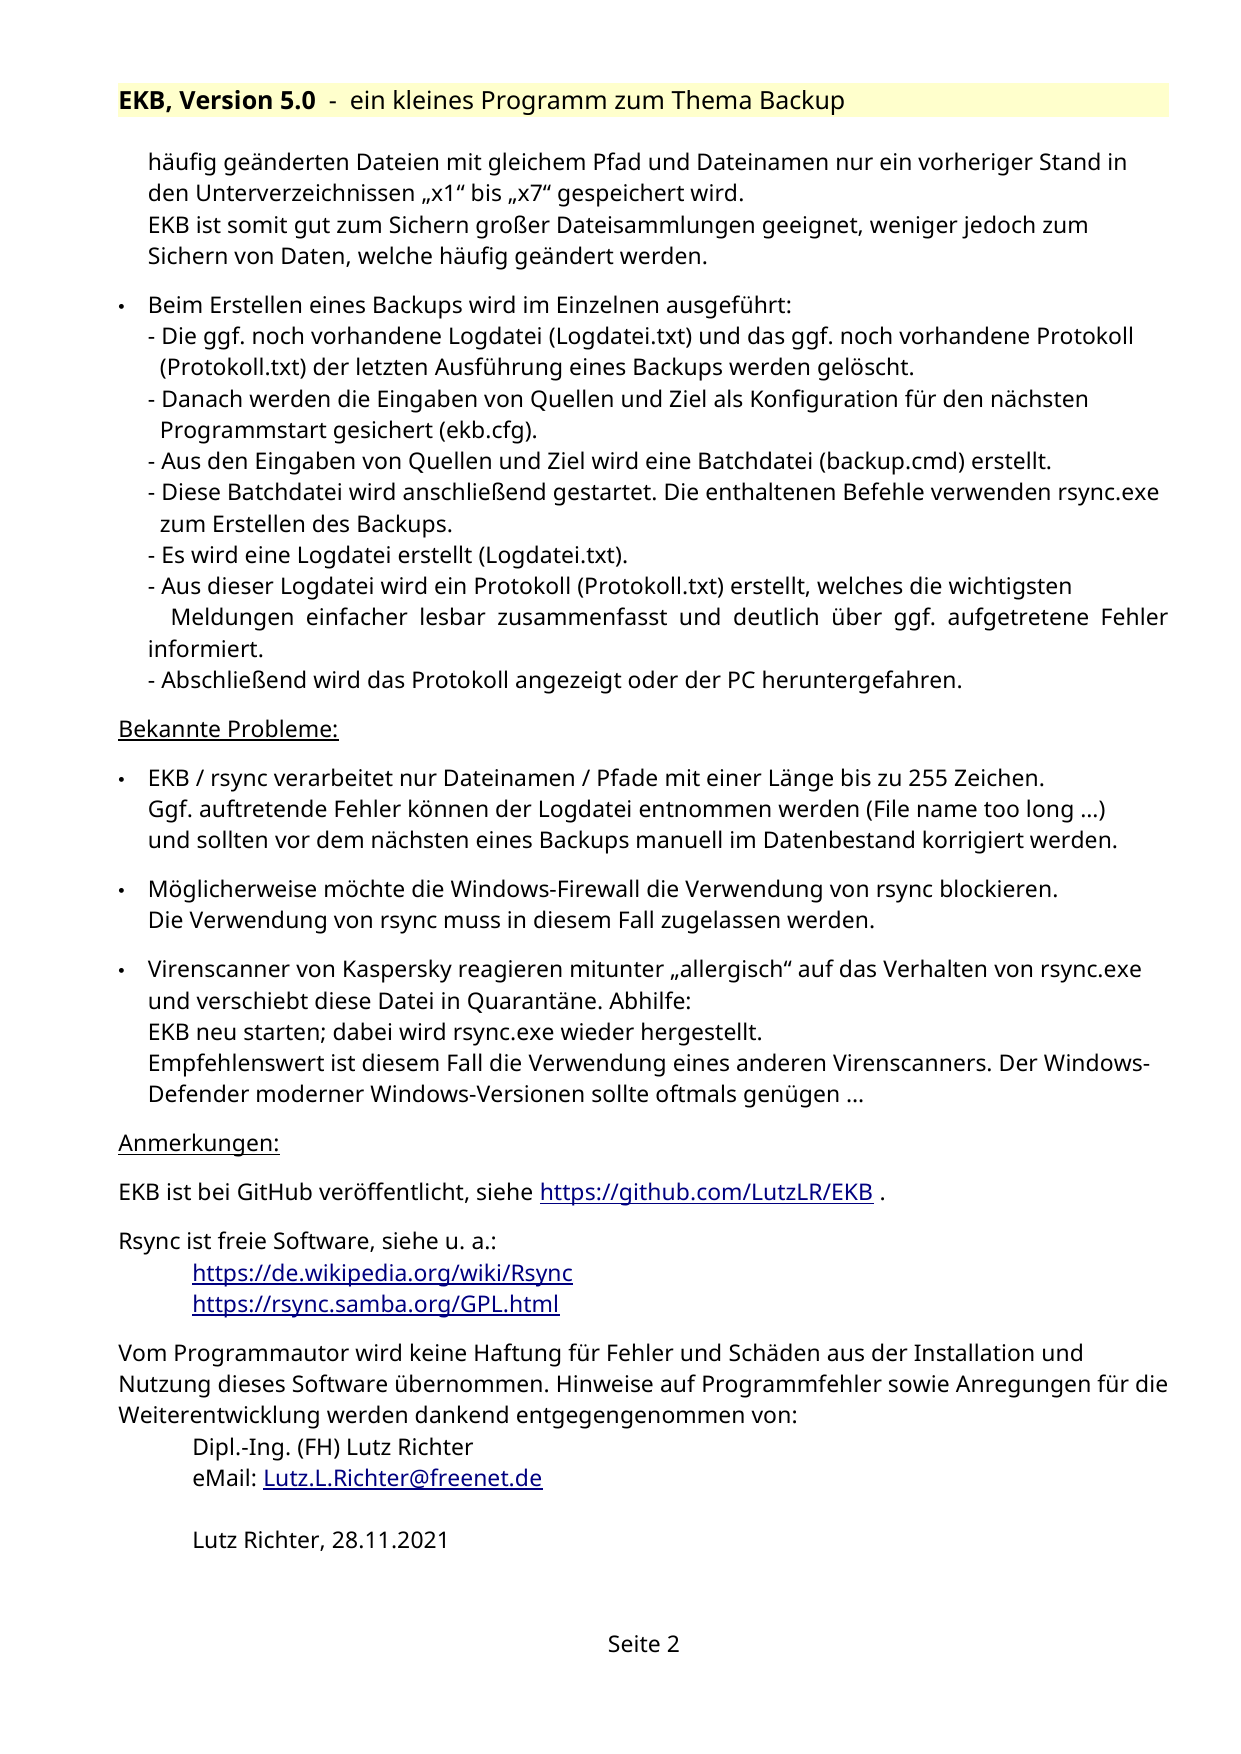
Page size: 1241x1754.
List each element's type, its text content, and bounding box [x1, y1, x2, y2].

list EKB / rsync verarbeitet nur Dateinamen / Pfade mit einer Länge bis zu 255 Zeichen. Ggf. auftretende Fehler können der Logdatei entnommen werden (File name too long …) und sollten vor dem nächsten eines Backups manuell im Datenbestand korrigiert werden. [118, 762, 1169, 856]
list Möglicherweise möchte die Windows-Firewall die Verwendung von rsync blockieren. Die Verwendung von rsync muss in diesem Fall zugelassen werden. [118, 873, 1169, 936]
text Bekannte Probleme: [118, 713, 1169, 744]
text Anmerkungen: [118, 1127, 1169, 1159]
list Beim Erstellen eines Backups wird im Einzelnen ausgeführt: - Die ggf. noch vorhandene Logdatei (Logdatei.txt) und das ggf. noch vorhandene Protokoll (Protokoll.txt) der letzten Ausführung eines Backups werden gelöscht. - Danach werden die Eingaben von Quellen und Ziel als Konfiguration für den nächsten Programmstart gesichert (ekb.cfg). - Aus den Eingaben von Quellen und Ziel wird eine Batchdatei (backup.cmd) erstellt. - Diese Batchdatei wird anschließend gestartet. Die enthaltenen Befehle verwenden rsync.exe zum Erstellen des Backups. - Es wird eine Logdatei erstellt (Logdatei.txt). - Aus dieser Logdatei wird ein Protokoll (Protokoll.txt) erstellt, welches die wichtigsten Meldungen einfacher lesbar zusammenfasst und deutlich über ggf. aufgetretene Fehler informiert. - Abschließend wird das Protokoll angezeigt oder der PC heruntergefahren. [118, 289, 1169, 695]
text EKB ist bei GitHub veröffentlicht, siehe https://github.com/LutzLR/EKB . [118, 1176, 1169, 1208]
text Rsync ist freie Software, siehe u. a.: https://de.wikipedia.org/wiki/Rsync https://rsync.samba.org/GPL.html [118, 1225, 1169, 1319]
list häufig geänderten Dateien mit gleichem Pfad und Dateinamen nur ein vorheriger Stand in den Unterverzeichnissen „x1“ bis „x7“ gespeichert wird. EKB ist somit gut zum Sichern großer Dateisammlungen geeignet, weniger jedoch zum Sichern von Daten, welche häufig geändert werden. [118, 146, 1169, 271]
text Vom Programmautor wird keine Haftung für Fehler und Schäden aus der Installation und Nutzung dieses Software übernommen. Hinweise auf Programmfehler sowie Anregungen für die Weiterentwicklung werden dankend entgegengenommen von: Dipl.-Ing. (FH) Lutz Richter eMail: Lutz.L.Richter@freenet.de Lutz Richter, 28.11.2021 [118, 1337, 1169, 1556]
list Virenscanner von Kaspersky reagieren mitunter „allergisch“ auf das Verhalten von rsync.exe und verschiebt diese Datei in Quarantäne. Abhilfe: EKB neu starten; dabei wird rsync.exe wieder hergestellt. Empfehlenswert ist diesem Fall die Verwendung eines anderen Virenscanners. Der Windows-Defender moderner Windows-Versionen sollte oftmals genügen … [118, 953, 1169, 1110]
